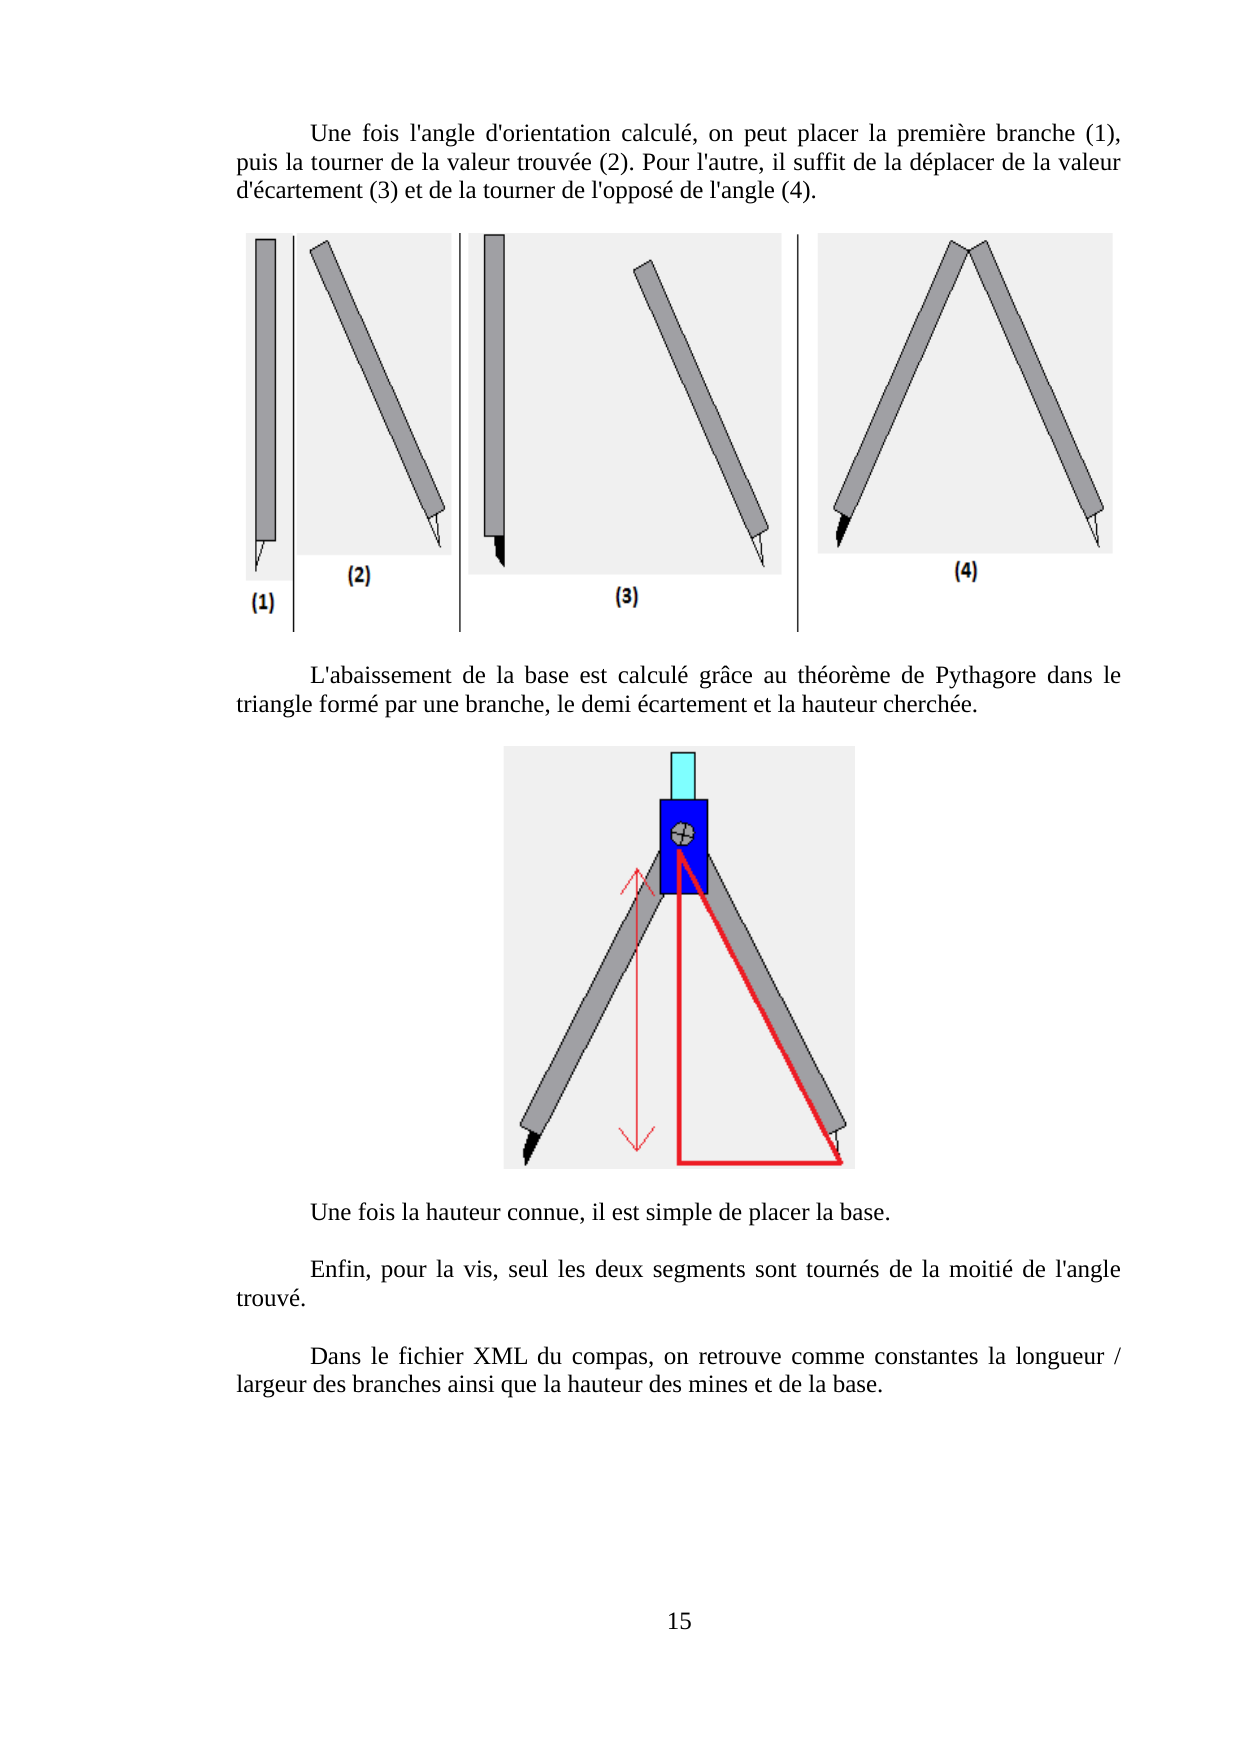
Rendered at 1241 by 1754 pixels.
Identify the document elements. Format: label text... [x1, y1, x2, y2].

text Une fois l'angle d'orientation calculé, on peut placer la première branche (1), puis la tourner de la valeur trouvée (2). Pour l'autre, il suffit de la déplacer de la valeur d'écartement (3) et de la tourner de l'opposé de l'angle (4). [236, 118, 1122, 204]
picture [503, 746, 855, 1169]
text L'abaissement de la base est calculé grâce au théorème de Pythagore dans le triangle formé par une branche, le demi écartement et la hauteur cherchée. [236, 660, 1122, 718]
picture [245, 233, 1113, 632]
text Une fois la hauteur connue, il est simple de placer la base. [236, 1197, 1122, 1226]
text Dans le fichier XML du compas, on retrouve comme constantes la longueur / largeur des branches ainsi que la hauteur des mines et de la base. [236, 1341, 1122, 1398]
text Enfin, pour la vis, seul les deux segments sont tournés de la moitié de l'angle trouvé. [236, 1254, 1122, 1312]
